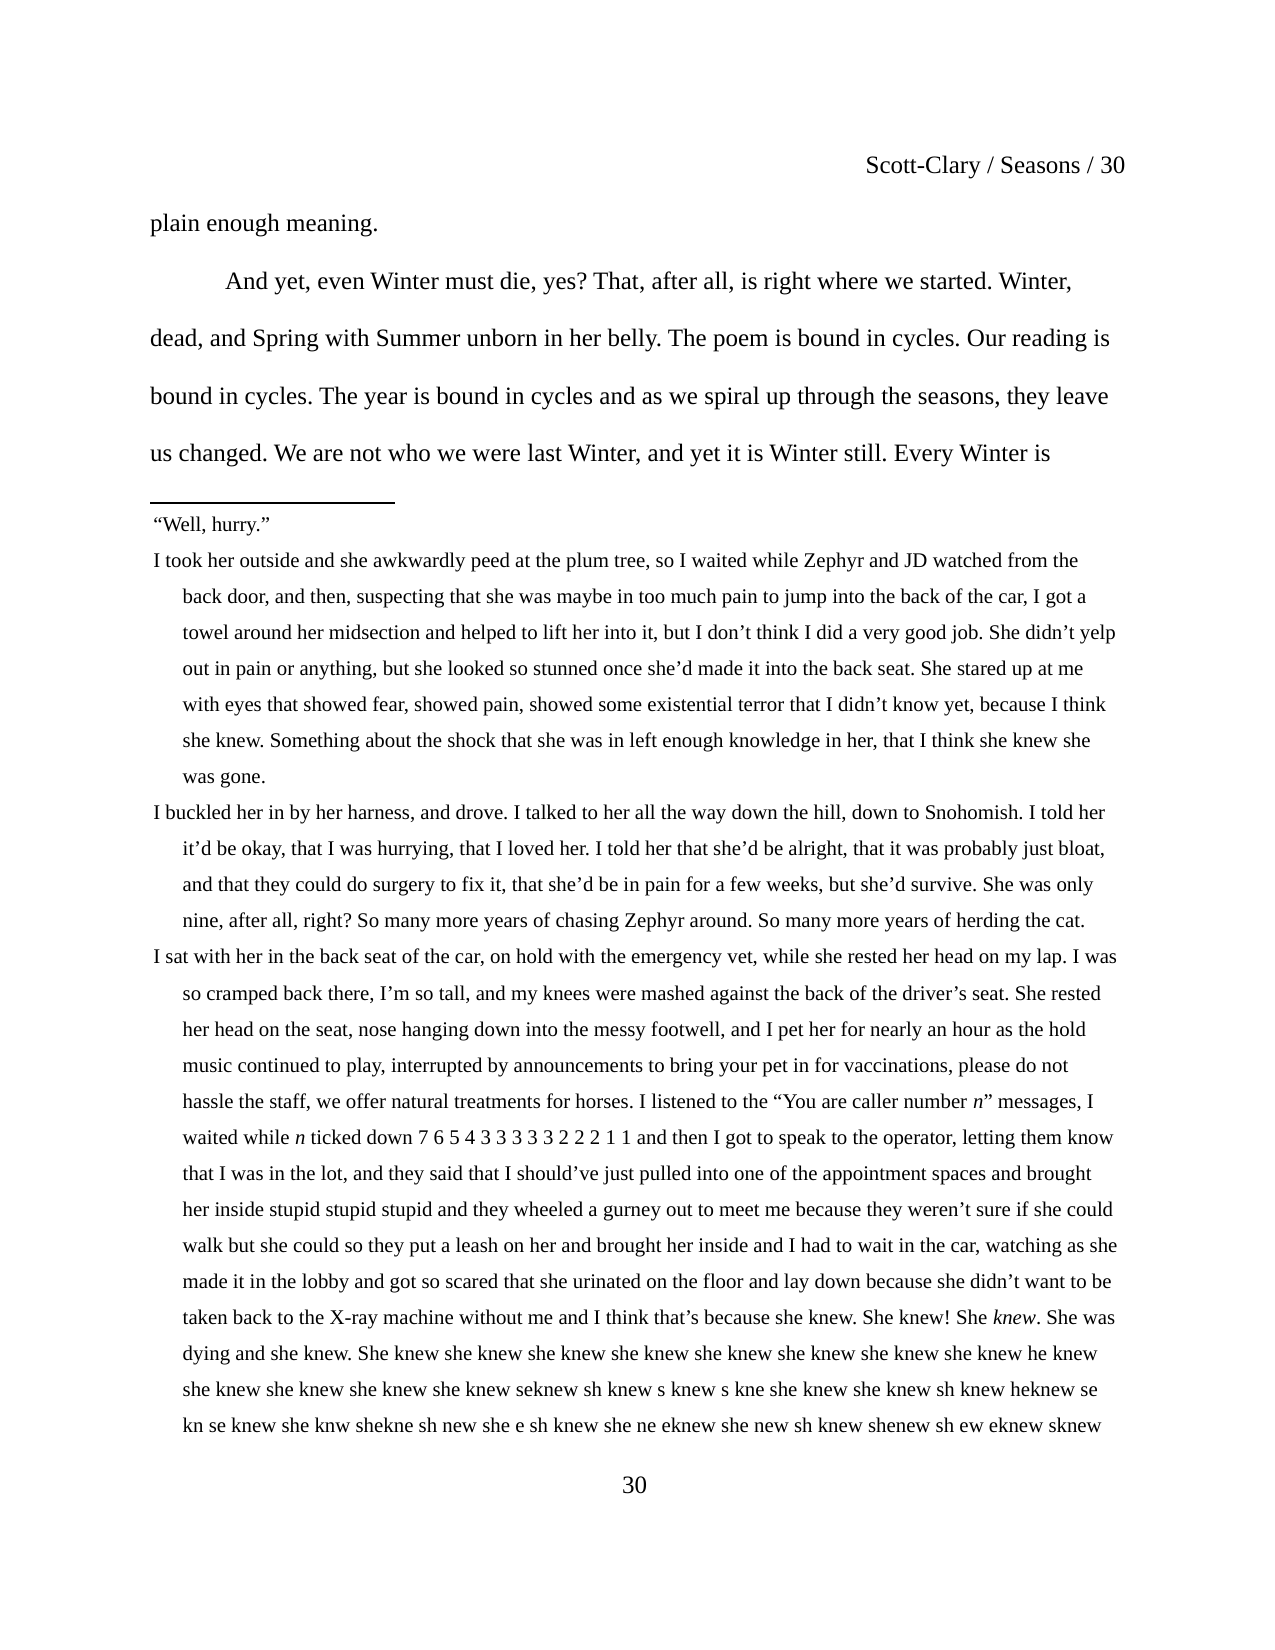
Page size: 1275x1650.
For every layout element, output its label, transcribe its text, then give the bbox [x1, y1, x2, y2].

text “Well, hurry.” [150, 509, 1125, 536]
text I sat with her in the back seat of the car, on hold with the emergency vet, while she rested her head on my lap. I was so cramped back there, I’m so tall, and my knees were mashed against the back of the driver’s seat. She rested her head on the seat, nose hanging down into the messy footwell, and I pet her for nearly an hour as the hold music continued to play, interrupted by announcements to bring your pet in for vaccinations, please do not hassle the staff, we offer natural treatments for horses. I listened to the “You are caller number n” messages, I waited while n ticked down 7 6 5 4 3 3 3 3 3 2 2 2 1 1 and then I got to speak to the operator, letting them know that I was in the lot, and they said that I should’ve just pulled into one of the appointment spaces and brought her inside stupid stupid stupid and they wheeled a gurney out to meet me because they weren’t sure if she could walk but she could so they put a leash on her and brought her inside and I had to wait in the car, watching as she made it in the lobby and got so scared that she urinated on the floor and lay down because she didn’t want to be taken back to the X-ray machine without me and I think that’s because she knew. She knew! She knew. She was dying and she knew. She knew she knew she knew she knew she knew she knew she knew she knew he knew she knew she knew she knew she knew seknew sh knew s knew s kne she knew she knew sh knew heknew se kn se knew she knw shekne sh new she e sh knew she ne eknew she new sh knew shenew sh ew eknew sknew [150, 941, 1125, 1440]
text plain enough meaning. [150, 208, 1125, 237]
text And yet, even Winter must die, yes? That, after all, is right where we started. Winter, dead, and Spring with Summer unborn in her belly. The poem is bound in cycles. Our reading is bound in cycles. The year is bound in cycles and as we spiral up through the seasons, they leave us changed. We are not who we were last Winter, and yet it is Winter still. Every Winter is [150, 266, 1125, 467]
text I buckled her in by her harness, and drove. I talked to her all the way down the hill, down to Snohomish. I told her it’d be okay, that I was hurrying, that I loved her. I told her that she’d be alright, that it was probably just bloat, and that they could do surgery to fix it, that she’d be in pain for a few weeks, but she’d survive. She was only nine, after all, right? So many more years of chasing Zephyr around. So many more years of herding the cat. [150, 797, 1125, 932]
text I took her outside and she awkwardly peed at the plum tree, so I waited while Zephyr and JD watched from the back door, and then, suspecting that she was maybe in too much pain to jump into the back of the car, I got a towel around her midsection and helped to lift her into it, but I don’t think I did a very good job. She didn’t yelp out in pain or anything, but she looked so stunned once she’d made it into the back seat. She stared up at me with eyes that showed fear, showed pain, showed some existential terror that I didn’t know yet, because I think she knew. Something about the shock that she was in left enough knowledge in her, that I think she knew she was gone. [150, 545, 1125, 788]
